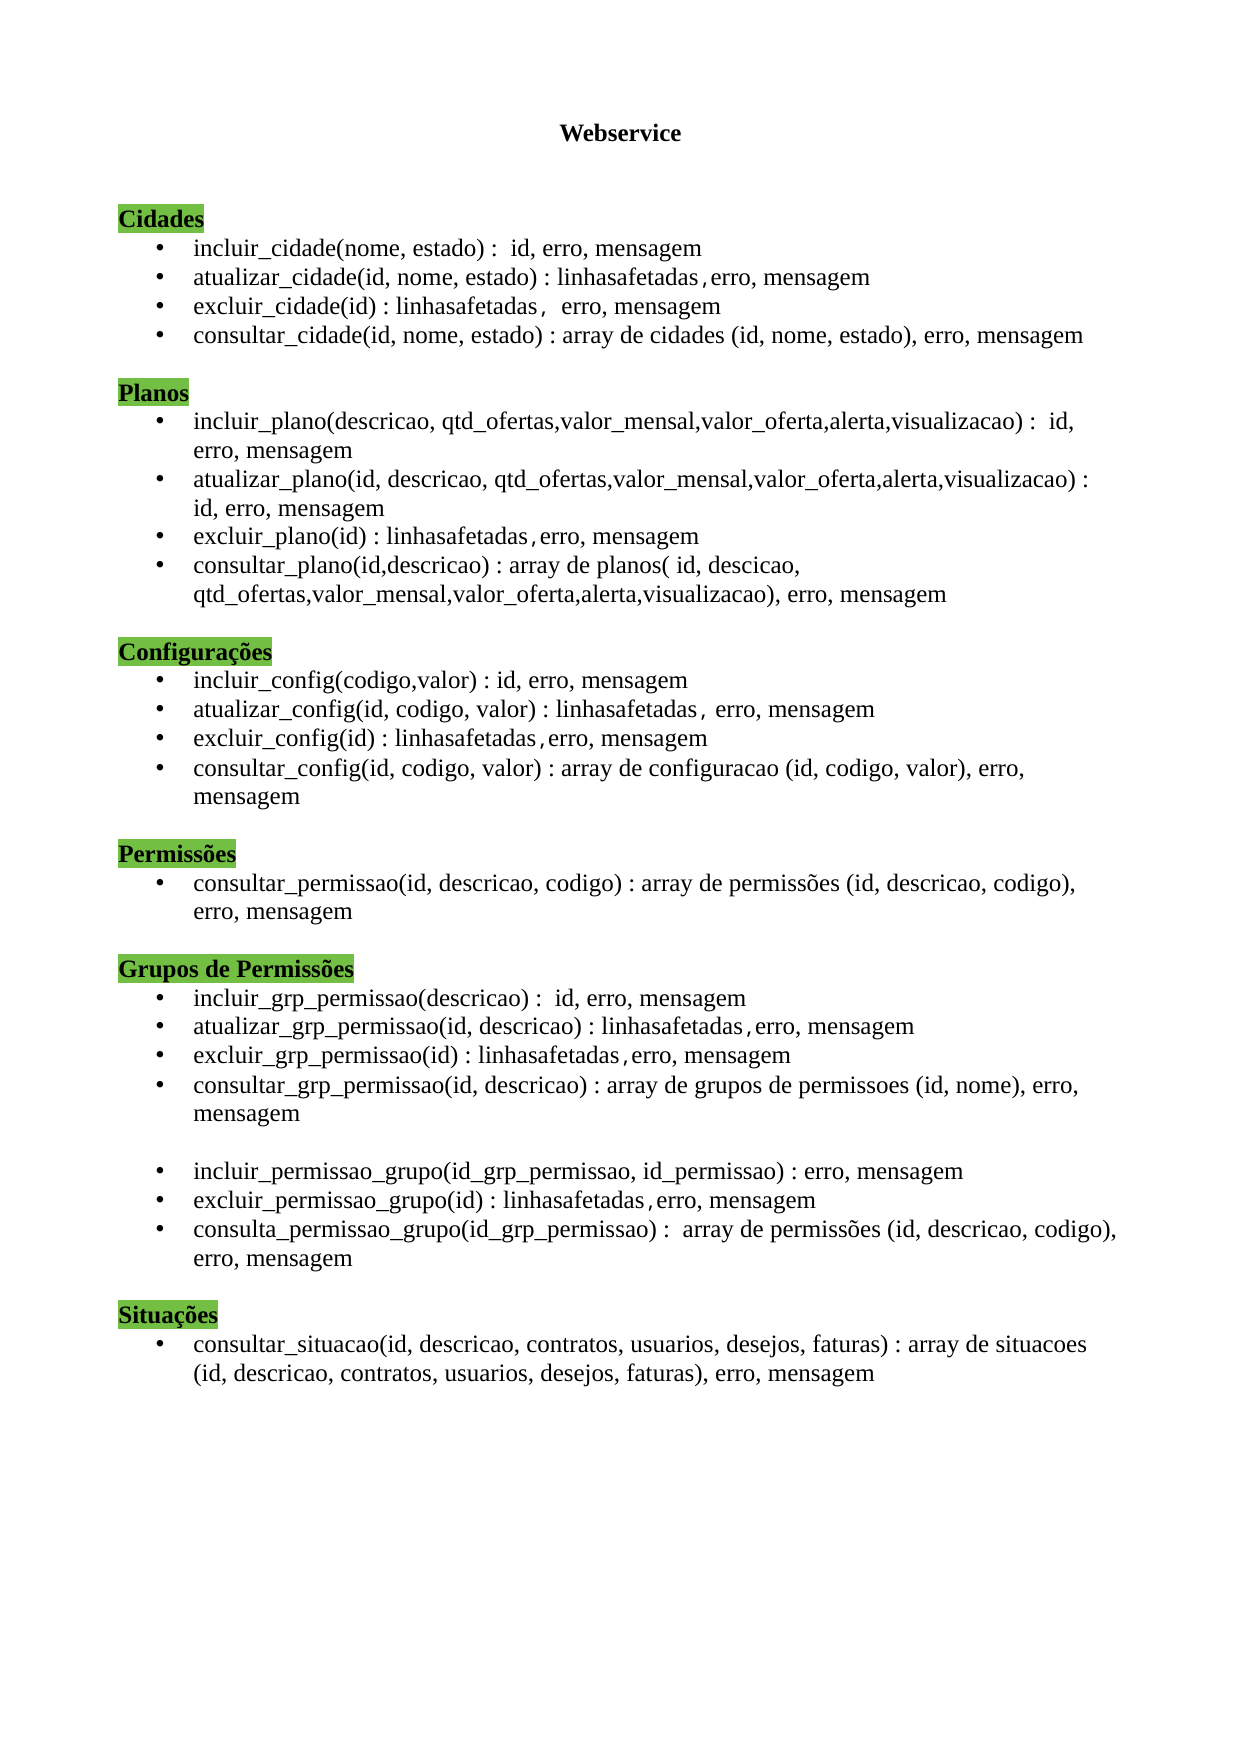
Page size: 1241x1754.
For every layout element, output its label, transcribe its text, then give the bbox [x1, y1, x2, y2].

list incluir_grp_permissao(descricao) : id, erro, mensagem [156, 983, 1122, 1011]
list excluir_cidade(id) : linhasafetadas, erro, mensagem [156, 291, 1122, 320]
list atualizar_plano(id, descricao, qtd_ofertas,valor_mensal,valor_oferta,alerta,visualizacao) : id, erro, mensagem [156, 464, 1122, 521]
list atualizar_config(id, codigo, valor) : linhasafetadas, erro, mensagem [156, 694, 1122, 723]
list incluir_cidade(nome, estado) : id, erro, mensagem [156, 233, 1122, 262]
list atualizar_grp_permissao(id, descricao) : linhasafetadas,erro, mensagem [156, 1011, 1122, 1041]
list consultar_config(id, codigo, valor) : array de configuracao (id, codigo, valor), erro, mensagem [156, 753, 1122, 810]
text Planos [118, 378, 1122, 406]
list consultar_grp_permissao(id, descricao) : array de grupos de permissoes (id, nome), erro, mensagem [156, 1070, 1122, 1127]
text Situações [118, 1300, 1122, 1329]
text Cidades [118, 204, 1122, 233]
list excluir_config(id) : linhasafetadas,erro, mensagem [156, 723, 1122, 753]
list excluir_permissao_grupo(id) : linhasafetadas,erro, mensagem [156, 1185, 1122, 1214]
list consultar_cidade(id, nome, estado) : array de cidades (id, nome, estado), erro, mensagem [156, 320, 1122, 349]
list incluir_plano(descricao, qtd_ofertas,valor_mensal,valor_oferta,alerta,visualizacao) : id, erro, mensagem [156, 406, 1122, 464]
list consultar_plano(id,descricao) : array de planos( id, descicao, qtd_ofertas,valor_mensal,valor_oferta,alerta,visualizacao), erro, mensagem [156, 551, 1122, 608]
list excluir_plano(id) : linhasafetadas,erro, mensagem [156, 521, 1122, 551]
list atualizar_cidade(id, nome, estado) : linhasafetadas,erro, mensagem [156, 262, 1122, 291]
list incluir_config(codigo,valor) : id, erro, mensagem [156, 666, 1122, 694]
text Permissões [118, 839, 1122, 868]
list consultar_permissao(id, descricao, codigo) : array de permissões (id, descricao, codigo), erro, mensagem [156, 868, 1122, 925]
text Webservice [118, 118, 1122, 147]
text Grupos de Permissões [118, 954, 1122, 983]
list incluir_permissao_grupo(id_grp_permissao, id_permissao) : erro, mensagem [156, 1156, 1122, 1185]
list consultar_situacao(id, descricao, contratos, usuarios, desejos, faturas) : array de situacoes (id, descricao, contratos, usuarios, desejos, faturas), erro, mensagem [156, 1329, 1122, 1386]
list consulta_permissao_grupo(id_grp_permissao) : array de permissões (id, descricao, codigo), erro, mensagem [156, 1214, 1122, 1271]
list excluir_grp_permissao(id) : linhasafetadas,erro, mensagem [156, 1041, 1122, 1070]
text Configurações [118, 637, 1122, 666]
